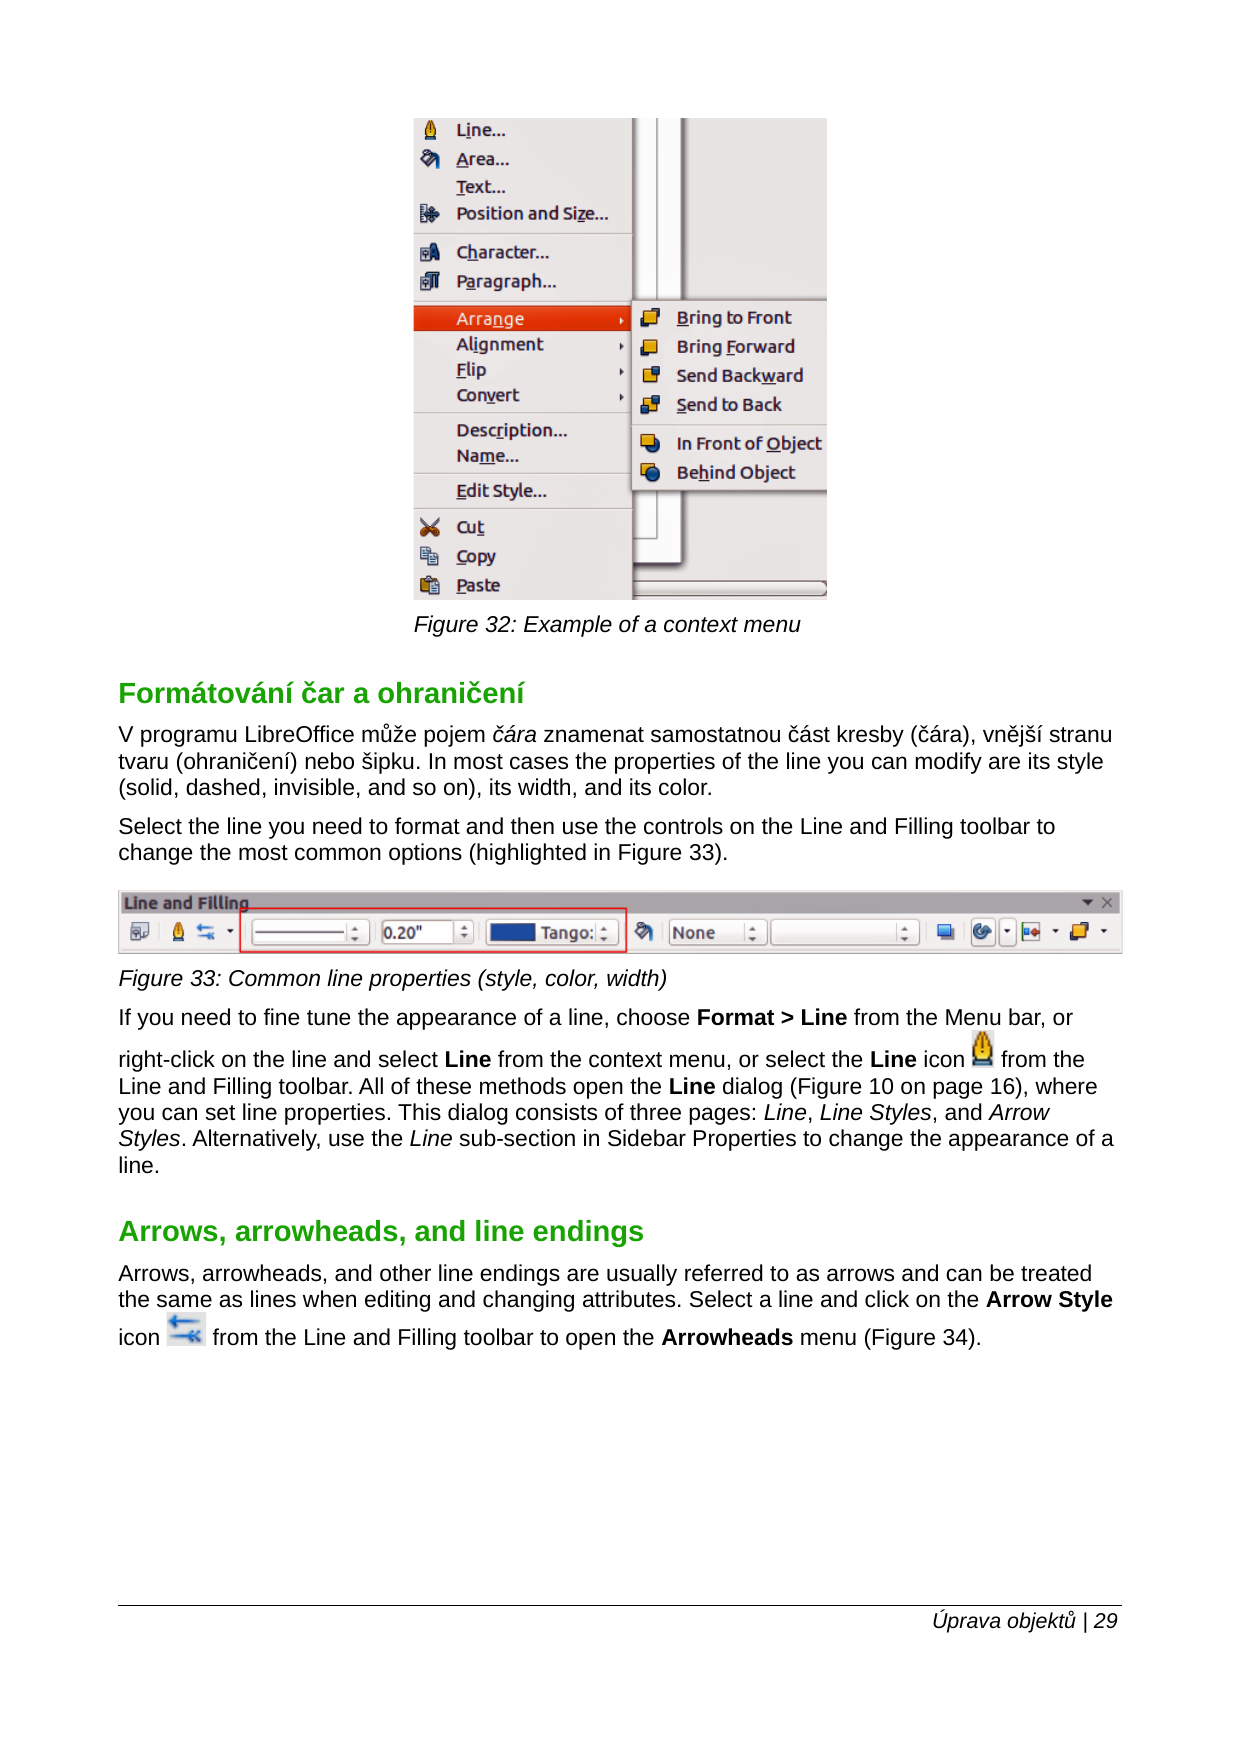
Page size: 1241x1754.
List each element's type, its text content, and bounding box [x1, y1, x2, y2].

text V programu LibreOffice může pojem čára znamenat samostatnou část kresby (čára), vnější stranu tvaru (ohraničení) nebo šipku. In most cases the properties of the line you can modify are its style (solid, dashed, invisible, and so on), its width, and its color. [118, 721, 1122, 800]
text Arrows, arrowheads, and other line endings are usually referred to as arrows and can be treated the same as lines when editing and changing attributes. Select a line and click on the Arrow Style icon from the Line and Filling toolbar to open the Arrowheads menu (Figure 34). [118, 1259, 1122, 1351]
picture [166, 1312, 207, 1346]
text Figure 33: Common line properties (style, color, width) [118, 965, 1122, 992]
text Figure 32: Example of a context menu [413, 611, 827, 637]
subtitle Arrows, arrowheads, and line endings [118, 1214, 1122, 1248]
picture [413, 118, 827, 600]
picture [971, 1030, 995, 1068]
text If you need to fine tune the appearance of a line, choose Format > Line from the Menu bar, or right-click on the line and select Line from the context menu, or select the Line icon from the Line and Filling toolbar. All of these methods open the Line dialog (Figure 10 on page 15), where you can set line properties. This dialog consists of three pages: Line, Line Styles, and Arrow Styles. Alternatively, use the Line sub-section in Sidebar Properties to change the appearance of a line. [118, 1004, 1122, 1178]
subtitle Formátování čar a ohraničení [118, 676, 1122, 709]
text Select the line you need to format and then use the controls on the Line and Filling toolbar to change the most common options (highlighted in Figure 33). [118, 813, 1122, 866]
picture [118, 890, 1123, 954]
